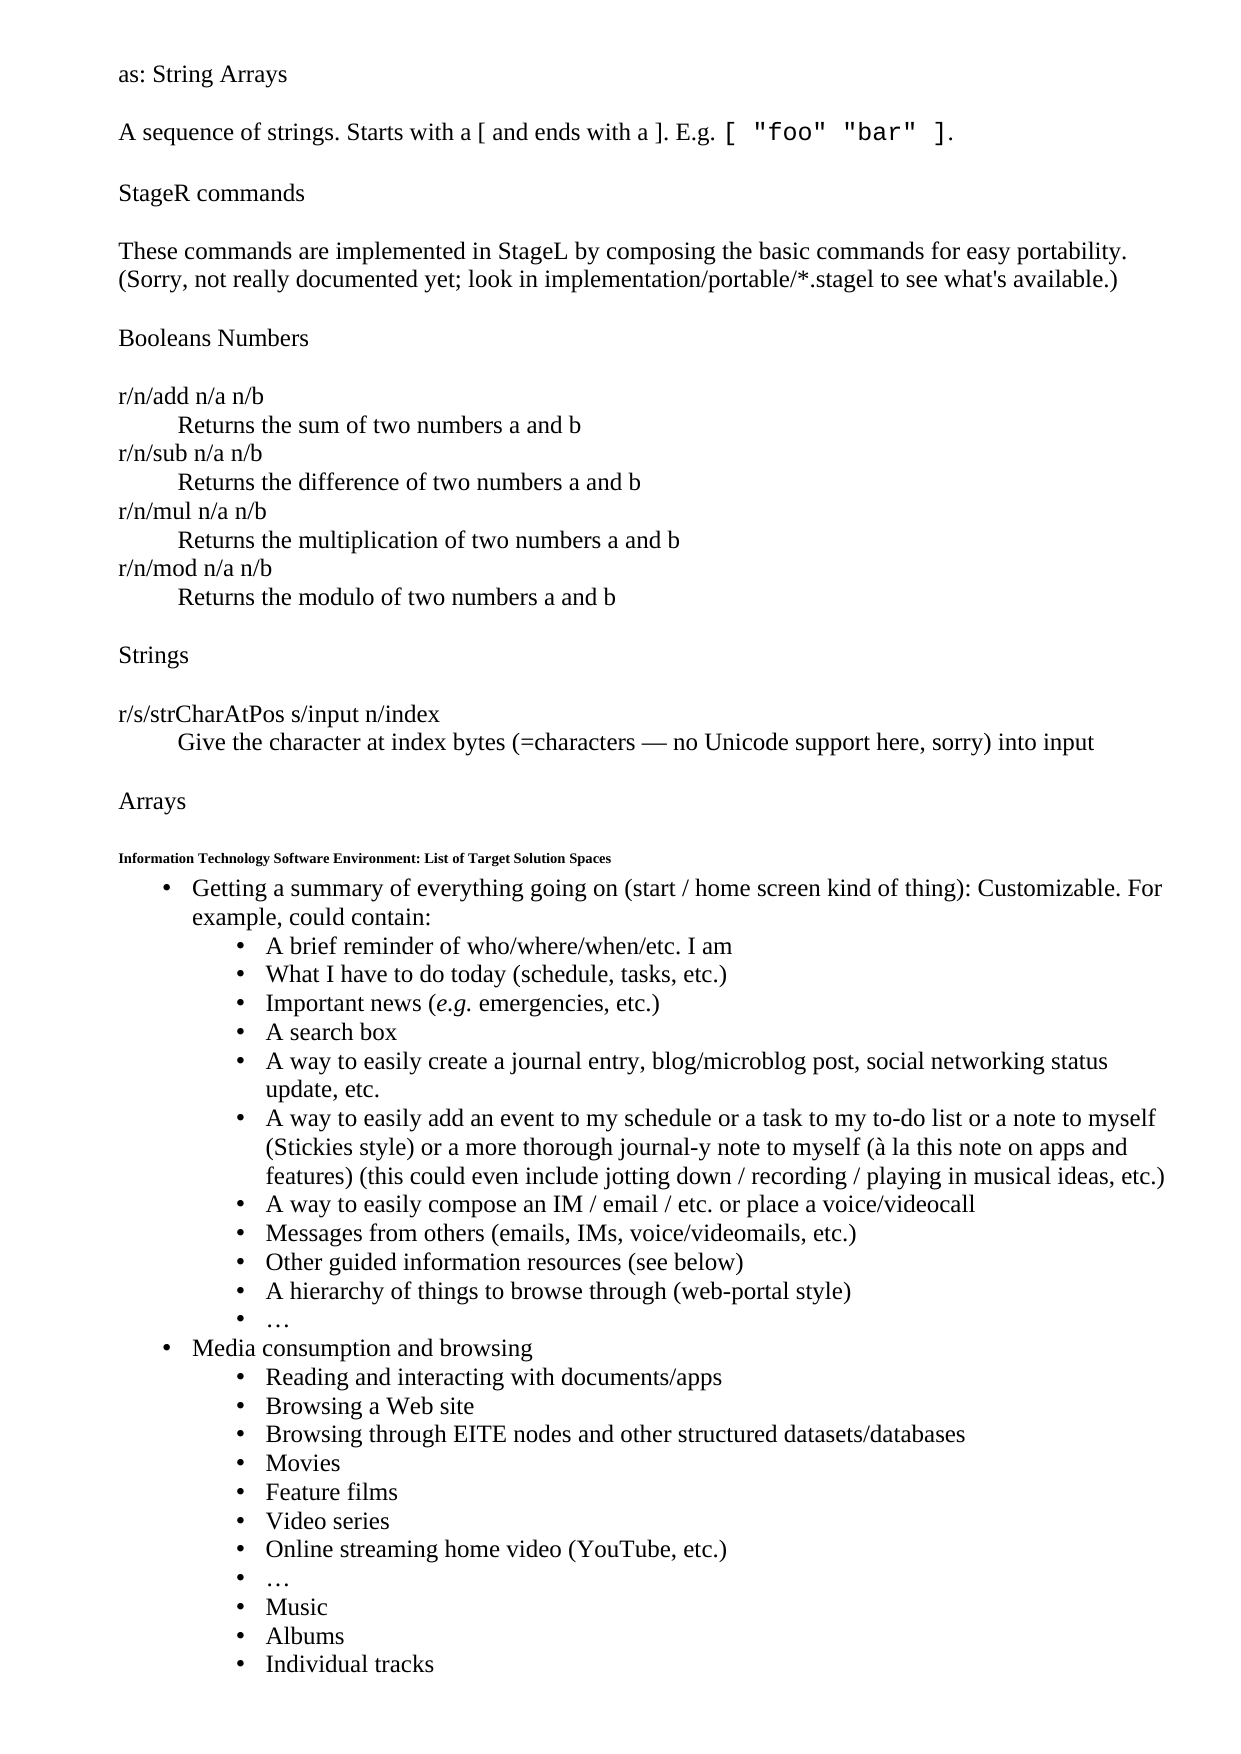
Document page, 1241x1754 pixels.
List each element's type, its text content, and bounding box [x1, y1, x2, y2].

subtitle r/n/add n/a n/b [118, 381, 1181, 410]
list Feature films [236, 1477, 1181, 1506]
list A way to easily create a journal entry, blog/microblog post, social networking status update, etc. [236, 1046, 1181, 1103]
list Online streaming home video (YouTube, etc.) [236, 1534, 1181, 1563]
subtitle r/n/mul n/a n/b [118, 496, 1181, 525]
list Browsing through EITE nodes and other structured datasets/databases [236, 1419, 1181, 1448]
list Important news (e.g. emergencies, etc.) [236, 988, 1181, 1017]
subtitle r/n/sub n/a n/b [118, 438, 1181, 467]
list What I have to do today (schedule, tasks, etc.) [236, 959, 1181, 988]
list Video series [236, 1506, 1181, 1534]
list Individual tracks [236, 1649, 1181, 1678]
list … [236, 1563, 1181, 1592]
text as: String Arrays [118, 59, 1181, 88]
subtitle Information Technology Software Environment: List of Target Solution Spaces [118, 850, 1181, 867]
list Movies [236, 1448, 1181, 1477]
list A brief reminder of who/where/when/etc. I am [236, 931, 1181, 959]
list Getting a summary of everything going on (start / home screen kind of thing): Customizable. For example, could contain: [162, 873, 1181, 931]
subtitle r/n/mod n/a n/b [118, 553, 1181, 582]
list Returns the multiplication of two numbers a and b [177, 525, 1181, 553]
text A sequence of strings. Starts with a [ and ends with a ]. E.g. [ "foo" "bar" ]. [118, 117, 1181, 148]
list Albums [236, 1621, 1181, 1649]
list Browsing a Web site [236, 1391, 1181, 1419]
list Other guided information resources (see below) [236, 1247, 1181, 1276]
list A way to easily compose an IM / email / etc. or place a voice/videocall [236, 1189, 1181, 1218]
list Music [236, 1592, 1181, 1621]
text Strings [118, 641, 1181, 669]
list Reading and interacting with documents/apps [236, 1362, 1181, 1391]
text Arrays [118, 786, 1181, 814]
list Messages from others (emails, IMs, voice/videomails, etc.) [236, 1218, 1181, 1247]
list … [236, 1304, 1181, 1333]
list A hierarchy of things to browse through (web-portal style) [236, 1276, 1181, 1304]
list Returns the modulo of two numbers a and b [177, 582, 1181, 611]
list Give the character at index bytes (=characters — no Unicode support here, sorry) into input [177, 727, 1181, 756]
list A way to easily add an event to my schedule or a task to my to-do list or a note to myself (Stickies style) or a more thorough journal-y note to myself (à la this note on apps and features) (this could even include jotting down / recording / playing in musical ideas, etc.) [236, 1103, 1181, 1189]
list Media consumption and browsing [162, 1333, 1181, 1362]
text These commands are implemented in StageL by composing the basic commands for easy portability. (Sorry, not really documented yet; look in implementation/portable/*.stagel to see what's available.) [118, 236, 1181, 293]
list Returns the sum of two numbers a and b [177, 410, 1181, 438]
text Booleans Numbers [118, 323, 1181, 352]
text StageR commands [118, 178, 1181, 206]
list Returns the difference of two numbers a and b [177, 467, 1181, 496]
list A search box [236, 1017, 1181, 1046]
subtitle r/s/strCharAtPos s/input n/index [118, 699, 1181, 727]
